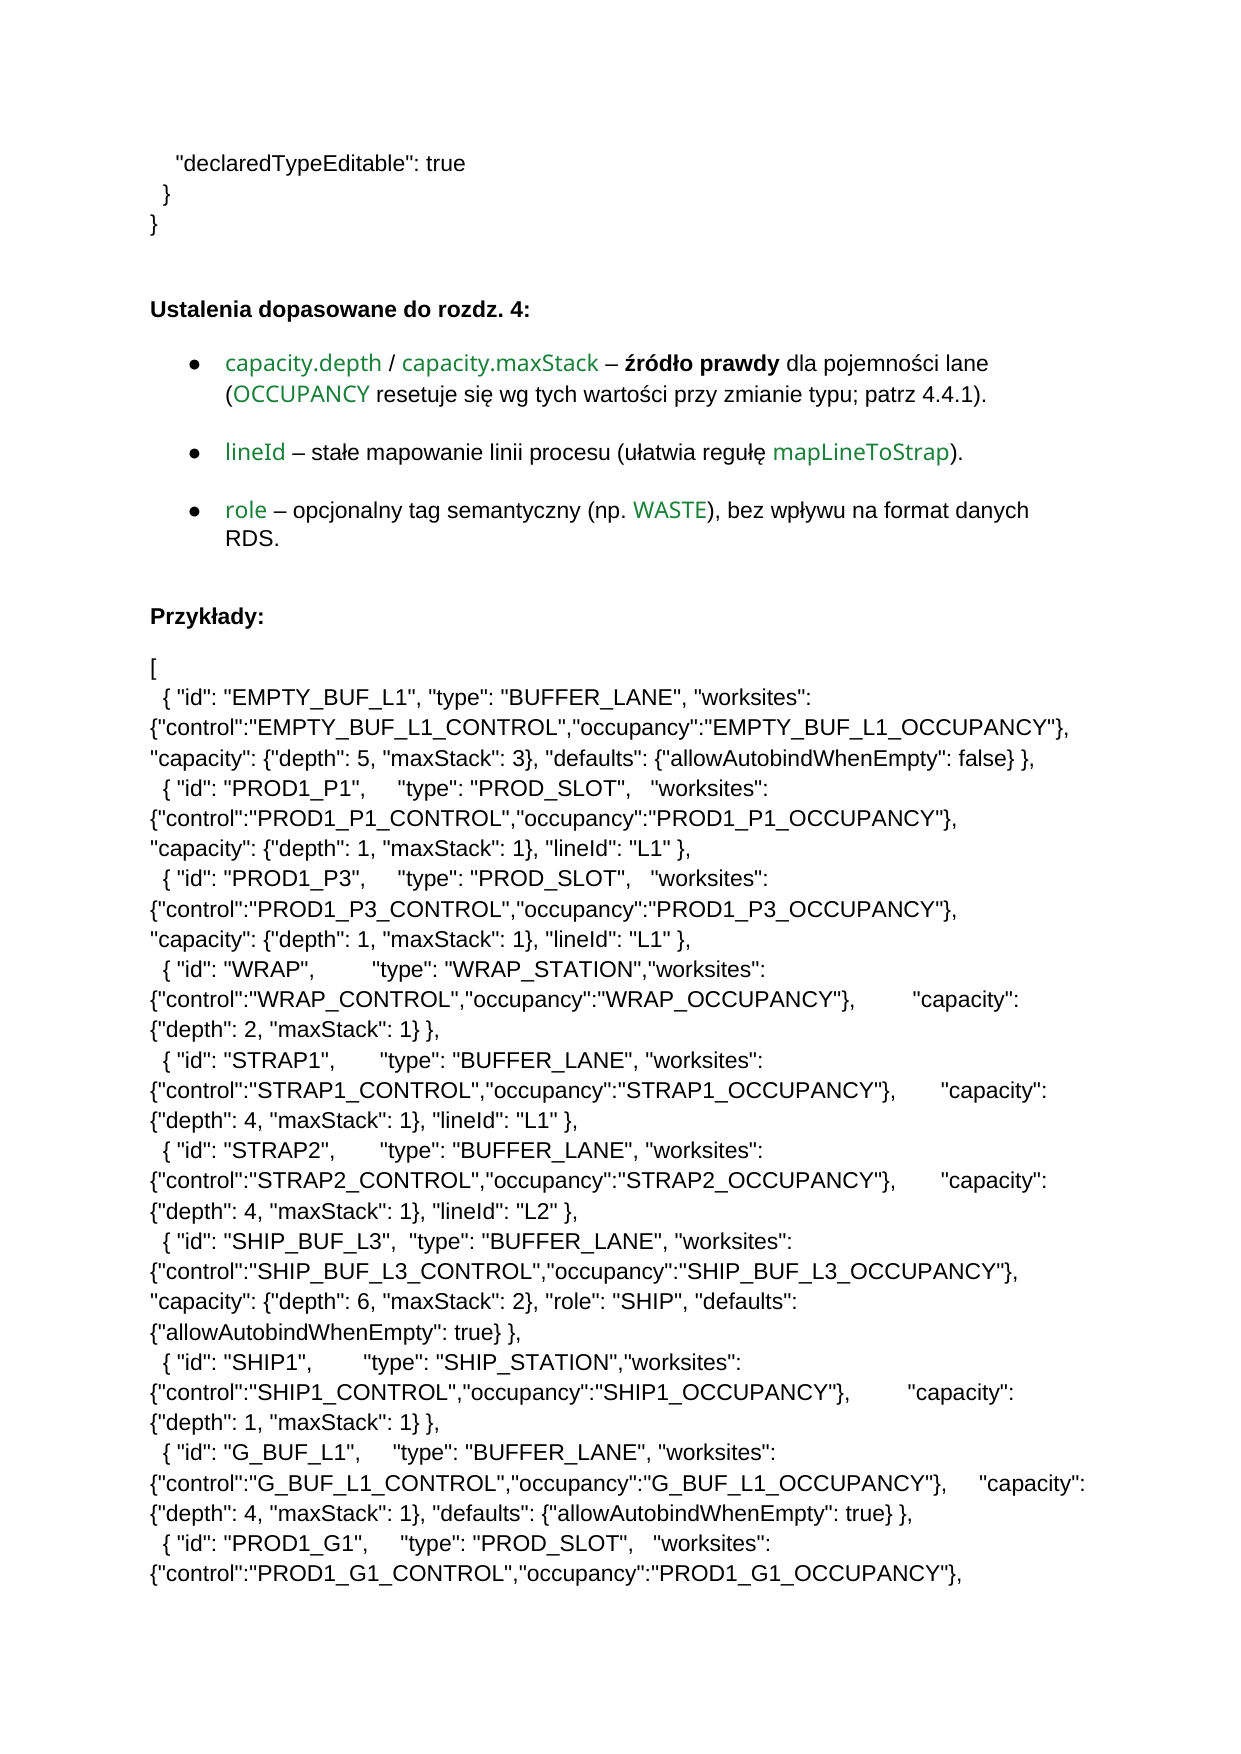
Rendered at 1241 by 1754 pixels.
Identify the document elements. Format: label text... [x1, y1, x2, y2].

text Przykłady: [150, 603, 1090, 629]
text { "id": "G_BUF_L1", "type": "BUFFER_LANE", "worksites": {"control":"G_BUF_L1_CONTROL","occupancy":"G_BUF_L1_OCCUPANCY"}, "capacity": {"depth": 4, "maxStack": 1}, "defaults": {"allowAutobindWhenEmpty": true} }, [150, 1439, 1090, 1526]
text { "id": "EMPTY_BUF_L1", "type": "BUFFER_LANE", "worksites": {"control":"EMPTY_BUF_L1_CONTROL","occupancy":"EMPTY_BUF_L1_OCCUPANCY"}, "capacity": {"depth": 5, "maxStack": 3}, "defaults": {"allowAutobindWhenEmpty": false} }, [150, 684, 1090, 771]
text "declaredTypeEditable": true [150, 150, 1090, 176]
text Ustalenia dopasowane do rozdz. 4: [150, 296, 1090, 322]
list lineId – stałe mapowanie linii procesu (ułatwia regułę mapLineToStrap). [187, 436, 1090, 494]
text [ [150, 654, 1090, 680]
text { "id": "STRAP2", "type": "BUFFER_LANE", "worksites": {"control":"STRAP2_CONTROL","occupancy":"STRAP2_OCCUPANCY"}, "capacity": {"depth": 4, "maxStack": 1}, "lineId": "L2" }, [150, 1137, 1090, 1224]
text { "id": "PROD1_P1", "type": "PROD_SLOT", "worksites": {"control":"PROD1_P1_CONTROL","occupancy":"PROD1_P1_OCCUPANCY"}, "capacity": {"depth": 1, "maxStack": 1}, "lineId": "L1" }, [150, 775, 1090, 862]
text { "id": "SHIP1", "type": "SHIP_STATION","worksites": {"control":"SHIP1_CONTROL","occupancy":"SHIP1_OCCUPANCY"}, "capacity": {"depth": 1, "maxStack": 1} }, [150, 1349, 1090, 1436]
text } [150, 210, 1090, 237]
text } [150, 180, 1090, 207]
list capacity.depth / capacity.maxStack – źródło prawdy dla pojemności lane (OCCUPANCY resetuje się wg tych wartości przy zmianie typu; patrz 4.4.1). [187, 347, 1090, 436]
text { "id": "STRAP1", "type": "BUFFER_LANE", "worksites": {"control":"STRAP1_CONTROL","occupancy":"STRAP1_OCCUPANCY"}, "capacity": {"depth": 4, "maxStack": 1}, "lineId": "L1" }, [150, 1047, 1090, 1133]
list role – opcjonalny tag semantyczny (np. WASTE), bez wpływu na format danych RDS. [187, 494, 1090, 578]
text { "id": "SHIP_BUF_L3", "type": "BUFFER_LANE", "worksites": {"control":"SHIP_BUF_L3_CONTROL","occupancy":"SHIP_BUF_L3_OCCUPANCY"}, "capacity": {"depth": 6, "maxStack": 2}, "role": "SHIP", "defaults": {"allowAutobindWhenEmpty": true} }, [150, 1228, 1090, 1345]
text { "id": "PROD1_G1", "type": "PROD_SLOT", "worksites": {"control":"PROD1_G1_CONTROL","occupancy":"PROD1_G1_OCCUPANCY"}, [150, 1530, 1090, 1587]
text { "id": "PROD1_P3", "type": "PROD_SLOT", "worksites": {"control":"PROD1_P3_CONTROL","occupancy":"PROD1_P3_OCCUPANCY"}, "capacity": {"depth": 1, "maxStack": 1}, "lineId": "L1" }, [150, 865, 1090, 952]
text { "id": "WRAP", "type": "WRAP_STATION","worksites": {"control":"WRAP_CONTROL","occupancy":"WRAP_OCCUPANCY"}, "capacity": {"depth": 2, "maxStack": 1} }, [150, 956, 1090, 1043]
